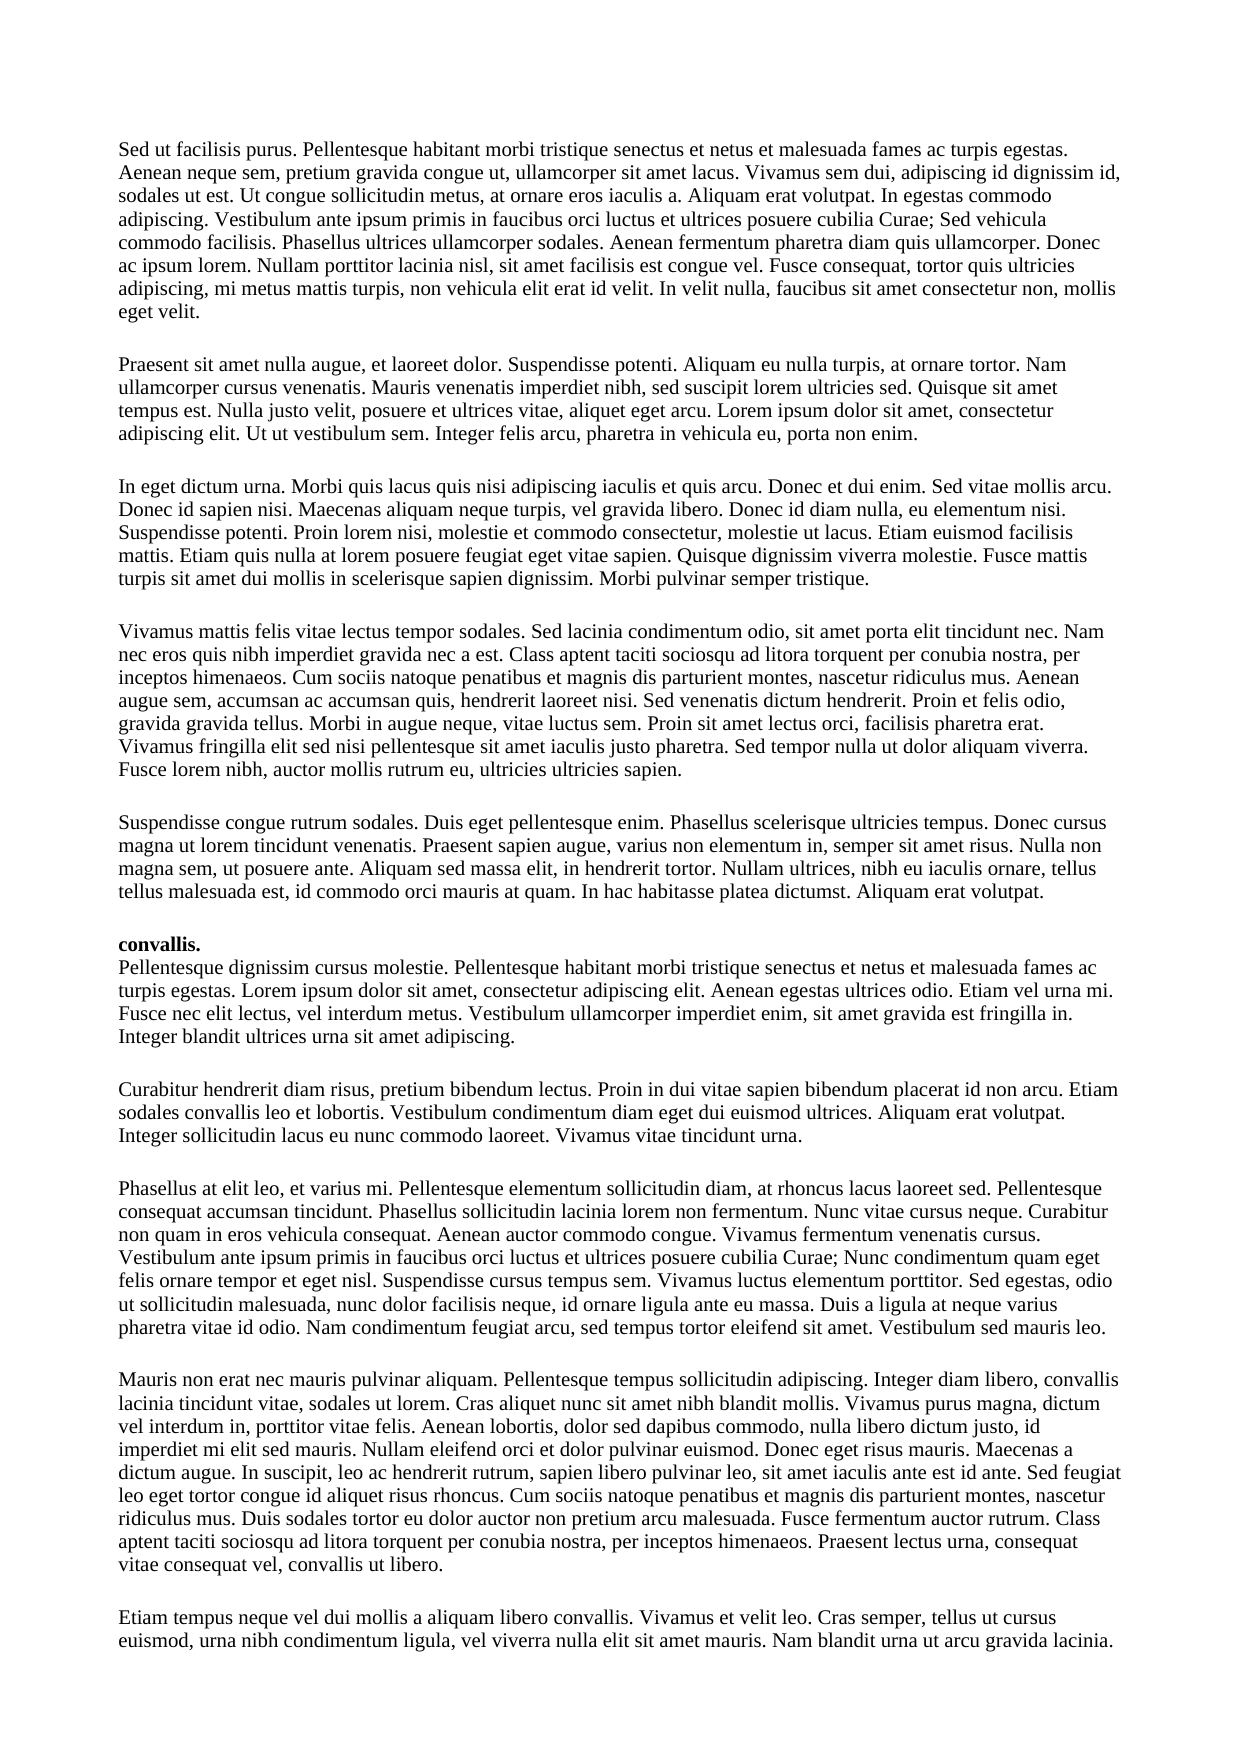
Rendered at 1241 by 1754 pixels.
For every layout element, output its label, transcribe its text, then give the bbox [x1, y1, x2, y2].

text Vivamus mattis felis vitae lectus tempor sodales. Sed lacinia condimentum odio, sit amet porta elit tincidunt nec. Nam nec eros quis nibh imperdiet gravida nec a est. Class aptent taciti sociosqu ad litora torquent per conubia nostra, per inceptos himenaeos. Cum sociis natoque penatibus et magnis dis parturient montes, nascetur ridiculus mus. Aenean augue sem, accumsan ac accumsan quis, hendrerit laoreet nisi. Sed venenatis dictum hendrerit. Proin et felis odio, gravida gravida tellus. Morbi in augue neque, vitae luctus sem. Proin sit amet lectus orci, facilisis pharetra erat. Vivamus fringilla elit sed nisi pellentesque sit amet iaculis justo pharetra. Sed tempor nulla ut dolor aliquam viverra. Fusce lorem nibh, auctor mollis rutrum eu, ultricies ultricies sapien. [118, 619, 1122, 781]
text Curabitur hendrerit diam risus, pretium bibendum lectus. Proin in dui vitae sapien bibendum placerat id non arcu. Etiam sodales convallis leo et lobortis. Vestibulum condimentum diam eget dui euismod ultrices. Aliquam erat volutpat. Integer sollicitudin lacus eu nunc commodo laoreet. Vivamus vitae tincidunt urna. [118, 1078, 1122, 1147]
text Sed ut facilisis purus. Pellentesque habitant morbi tristique senectus et netus et malesuada fames ac turpis egestas. Aenean neque sem, pretium gravida congue ut, ullamcorper sit amet lacus. Vivamus sem dui, adipiscing id dignissim id, sodales ut est. Ut congue sollicitudin metus, at ornare eros iaculis a. Aliquam erat volutpat. In egestas commodo adipiscing. Vestibulum ante ipsum primis in faucibus orci luctus et ultrices posuere cubilia Curae; Sed vehicula commodo facilisis. Phasellus ultrices ullamcorper sodales. Aenean fermentum pharetra diam quis ullamcorper. Donec ac ipsum lorem. Nullam porttitor lacinia nisl, sit amet facilisis est congue vel. Fusce consequat, tortor quis ultricies adipiscing, mi metus mattis turpis, non vehicula elit erat id velit. In velit nulla, faucibus sit amet consectetur non, mollis eget velit. [118, 138, 1122, 323]
text Pellentesque dignissim cursus molestie. Pellentesque habitant morbi tristique senectus et netus et malesuada fames ac turpis egestas. Lorem ipsum dolor sit amet, consectetur adipiscing elit. Aenean egestas ultrices odio. Etiam vel urna mi. Fusce nec elit lectus, vel interdum metus. Vestibulum ullamcorper imperdiet enim, sit amet gravida est fringilla in. Integer blandit ultrices urna sit amet adipiscing. [118, 956, 1122, 1048]
text Etiam tempus neque vel dui mollis a aliquam libero convallis. Vivamus et velit leo. Cras semper, tellus ut cursus euismod, urna nibh condimentum ligula, vel viverra nulla elit sit amet mauris. Nam blandit urna ut arcu gravida lacinia. [118, 1606, 1122, 1652]
text convallis. [118, 933, 1122, 956]
text Suspendisse congue rutrum sodales. Duis eget pellentesque enim. Phasellus scelerisque ultricies tempus. Donec cursus magna ut lorem tincidunt venenatis. Praesent sapien augue, varius non elementum in, semper sit amet risus. Nulla non magna sem, ut posuere ante. Aliquam sed massa elit, in hendrerit tortor. Nullam ultrices, nibh eu iaculis ornare, tellus tellus malesuada est, id commodo orci mauris at quam. In hac habitasse platea dictumst. Aliquam erat volutpat. [118, 811, 1122, 903]
text Praesent sit amet nulla augue, et laoreet dolor. Suspendisse potenti. Aliquam eu nulla turpis, at ornare tortor. Nam ullamcorper cursus venenatis. Mauris venenatis imperdiet nibh, sed suscipit lorem ultricies sed. Quisque sit amet tempus est. Nulla justo velit, posuere et ultrices vitae, aliquet eget arcu. Lorem ipsum dolor sit amet, consectetur adipiscing elit. Ut ut vestibulum sem. Integer felis arcu, pharetra in vehicula eu, porta non enim. [118, 352, 1122, 445]
text In eget dictum urna. Morbi quis lacus quis nisi adipiscing iaculis et quis arcu. Donec et dui enim. Sed vitae mollis arcu. Donec id sapien nisi. Maecenas aliquam neque turpis, vel gravida libero. Donec id diam nulla, eu elementum nisi. Suspendisse potenti. Proin lorem nisi, molestie et commodo consectetur, molestie ut lacus. Etiam euismod facilisis mattis. Etiam quis nulla at lorem posuere feugiat eget vitae sapien. Quisque dignissim viverra molestie. Fusce mattis turpis sit amet dui mollis in scelerisque sapien dignissim. Morbi pulvinar semper tristique. [118, 474, 1122, 590]
text Phasellus at elit leo, et varius mi. Pellentesque elementum sollicitudin diam, at rhoncus lacus laoreet sed. Pellentesque consequat accumsan tincidunt. Phasellus sollicitudin lacinia lorem non fermentum. Nunc vitae cursus neque. Curabitur non quam in eros vehicula consequat. Aenean auctor commodo congue. Vivamus fermentum venenatis cursus. Vestibulum ante ipsum primis in faucibus orci luctus et ultrices posuere cubilia Curae; Nunc condimentum quam eget felis ornare tempor et eget nisl. Suspendisse cursus tempus sem. Vivamus luctus elementum porttitor. Sed egestas, odio ut sollicitudin malesuada, nunc dolor facilisis neque, id ornare ligula ante eu massa. Duis a ligula at neque varius pharetra vitae id odio. Nam condimentum feugiat arcu, sed tempus tortor eleifend sit amet. Vestibulum sed mauris leo. [118, 1177, 1122, 1339]
text Mauris non erat nec mauris pulvinar aliquam. Pellentesque tempus sollicitudin adipiscing. Integer diam libero, convallis lacinia tincidunt vitae, sodales ut lorem. Cras aliquet nunc sit amet nibh blandit mollis. Vivamus purus magna, dictum vel interdum in, porttitor vitae felis. Aenean lobortis, dolor sed dapibus commodo, nulla libero dictum justo, id imperdiet mi elit sed mauris. Nullam eleifend orci et dolor pulvinar euismod. Donec eget risus mauris. Maecenas a dictum augue. In suscipit, leo ac hendrerit rutrum, sapien libero pulvinar leo, sit amet iaculis ante est id ante. Sed feugiat leo eget tortor congue id aliquet risus rhoncus. Cum sociis natoque penatibus et magnis dis parturient montes, nascetur ridiculus mus. Duis sodales tortor eu dolor auctor non pretium arcu malesuada. Fusce fermentum auctor rutrum. Class aptent taciti sociosqu ad litora torquent per conubia nostra, per inceptos himenaeos. Praesent lectus urna, consequat vitae consequat vel, convallis ut libero. [118, 1368, 1122, 1576]
